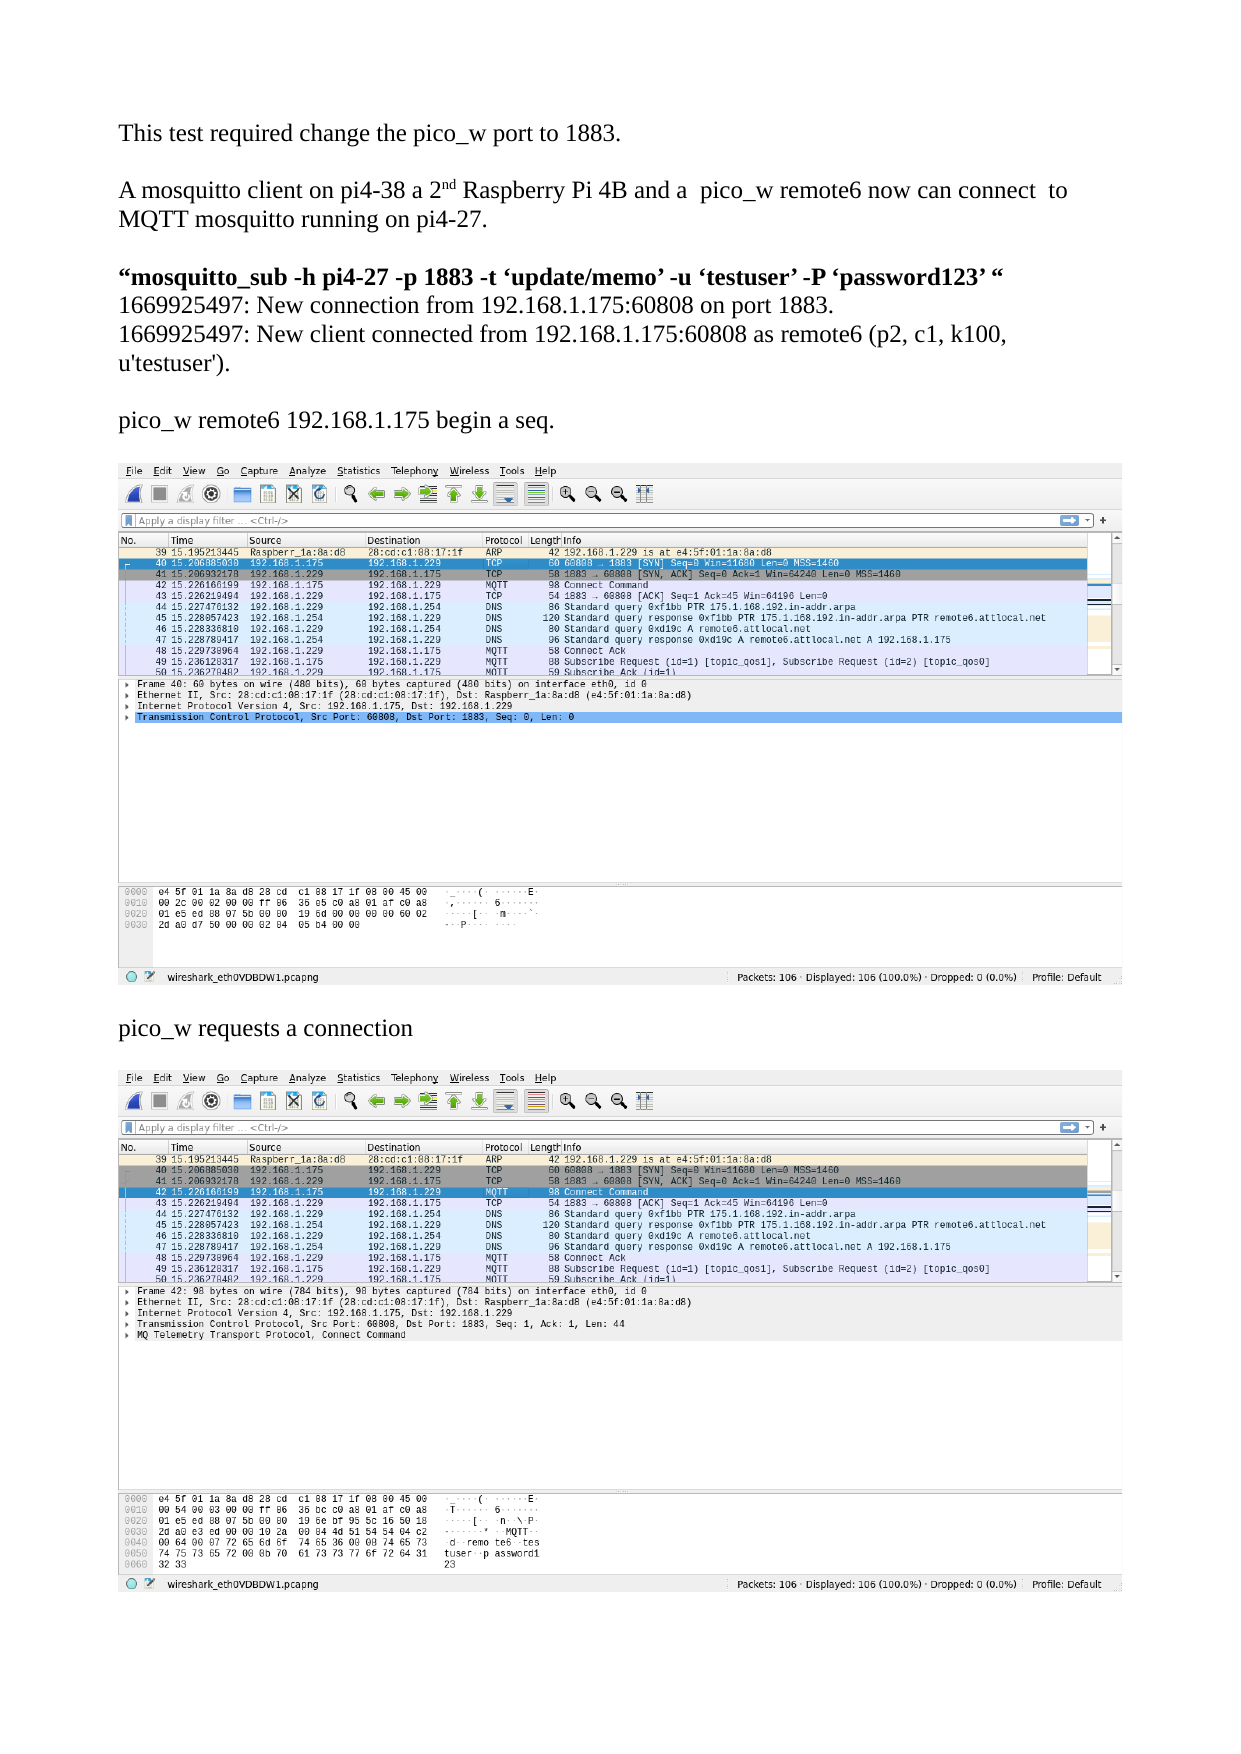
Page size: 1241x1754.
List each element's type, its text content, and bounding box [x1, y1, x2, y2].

text pico_w requests a connection [118, 1013, 1122, 1042]
text “mosquitto_sub -h pi4-27 -p 1883 -t ‘update/memo’ -u ‘testuser’ -P ‘password123’ “ [118, 262, 1122, 291]
text A mosquitto client on pi4-38 a 2nd Raspberry Pi 4B and a pico_w remote6 now can connect to MQTT mosquitto running on pi4-27. [118, 176, 1122, 233]
picture [118, 463, 1123, 985]
text This test required change the pico_w port to 1883. [118, 118, 1122, 147]
picture [118, 1070, 1123, 1592]
text 1669925497: New connection from 192.168.1.175:60808 on port 1883. [118, 291, 1122, 319]
text pico_w remote6 192.168.1.175 begin a seq. [118, 406, 1122, 434]
text 1669925497: New client connected from 192.168.1.175:60808 as remote6 (p2, c1, k100, u'testuser'). [118, 319, 1122, 377]
